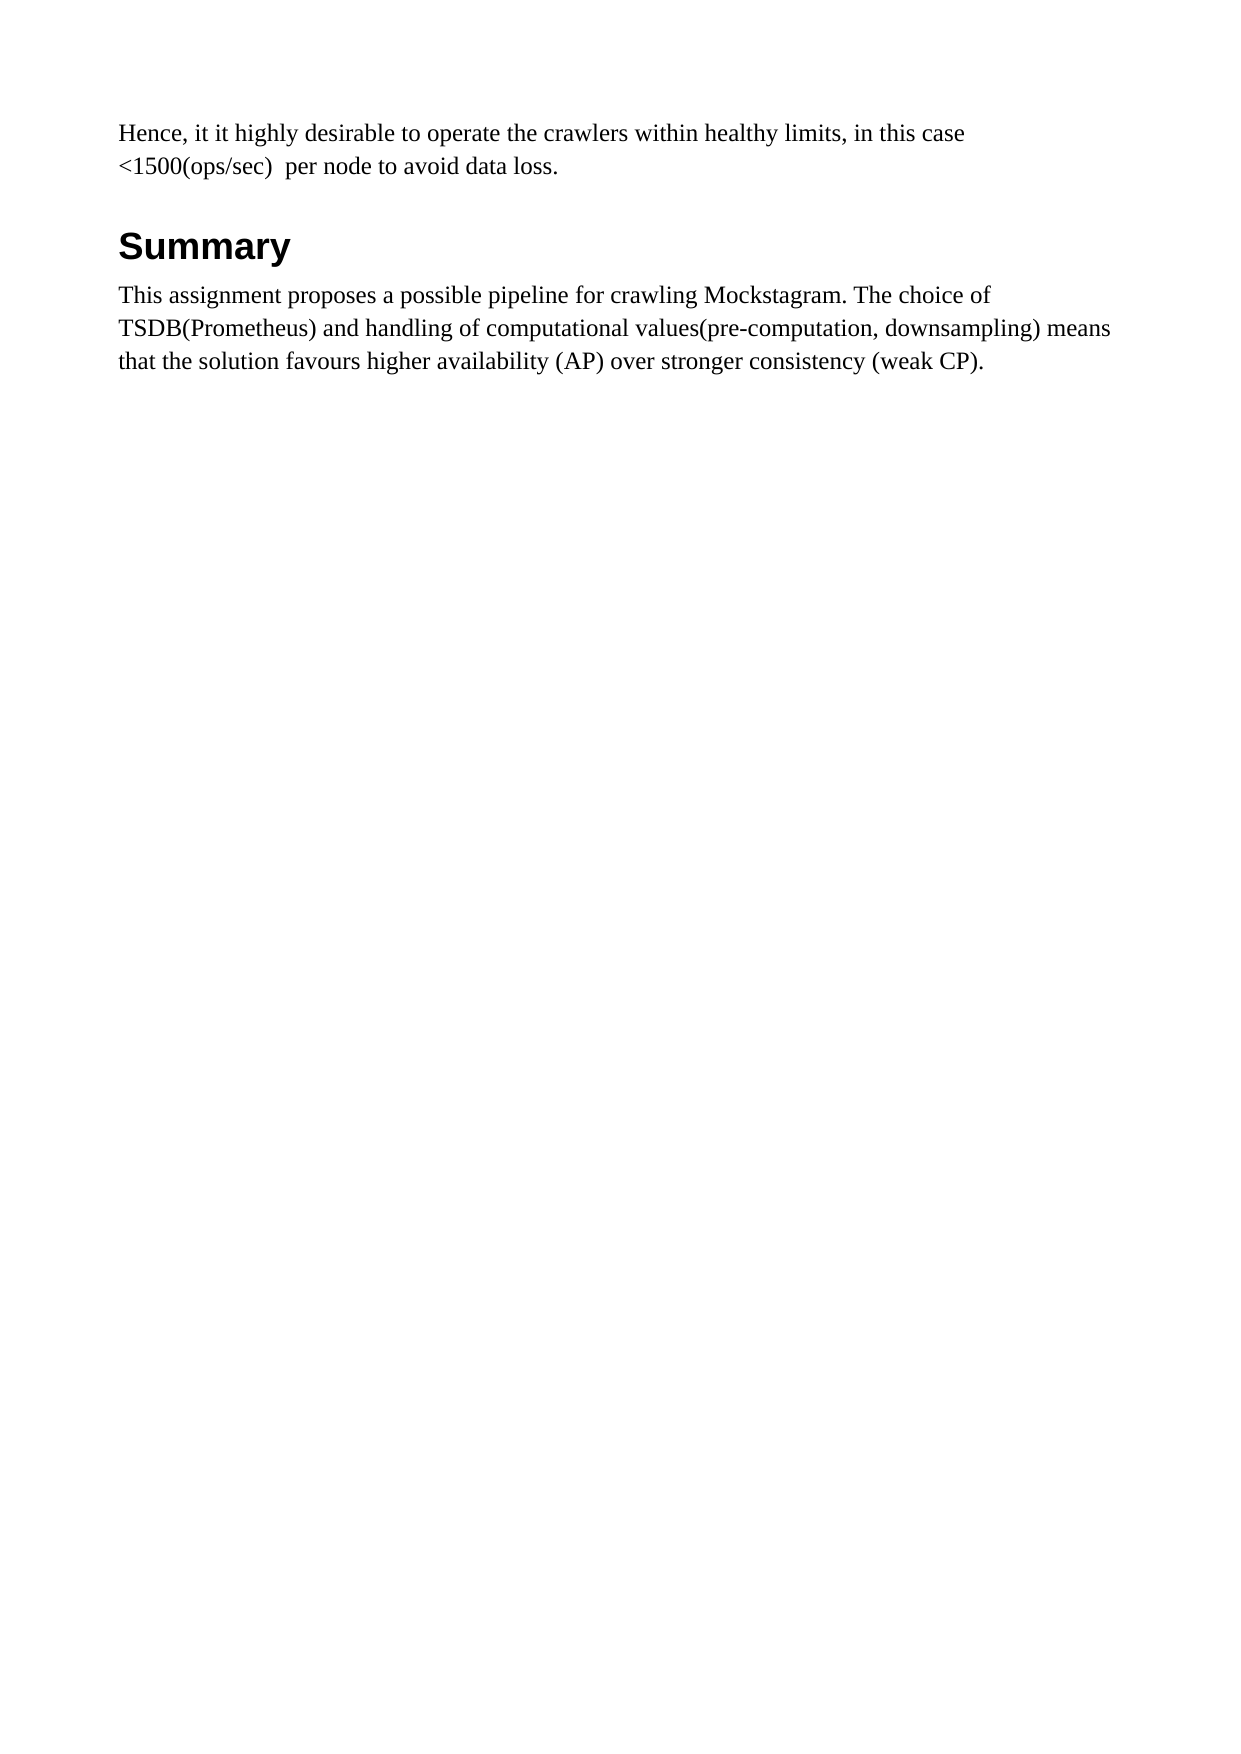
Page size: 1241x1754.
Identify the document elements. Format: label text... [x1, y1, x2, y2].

text Hence, it it highly desirable to operate the crawlers within healthy limits, in this case <1500(ops/sec) per node to avoid data loss. [118, 118, 1122, 180]
subtitle Summary [118, 224, 1122, 267]
text This assignment proposes a possible pipeline for crawling Mockstagram. The choice of TSDB(Prometheus) and handling of computational values(pre-computation, downsampling) means that the solution favours higher availability (AP) over stronger consistency (weak CP). [118, 280, 1122, 375]
